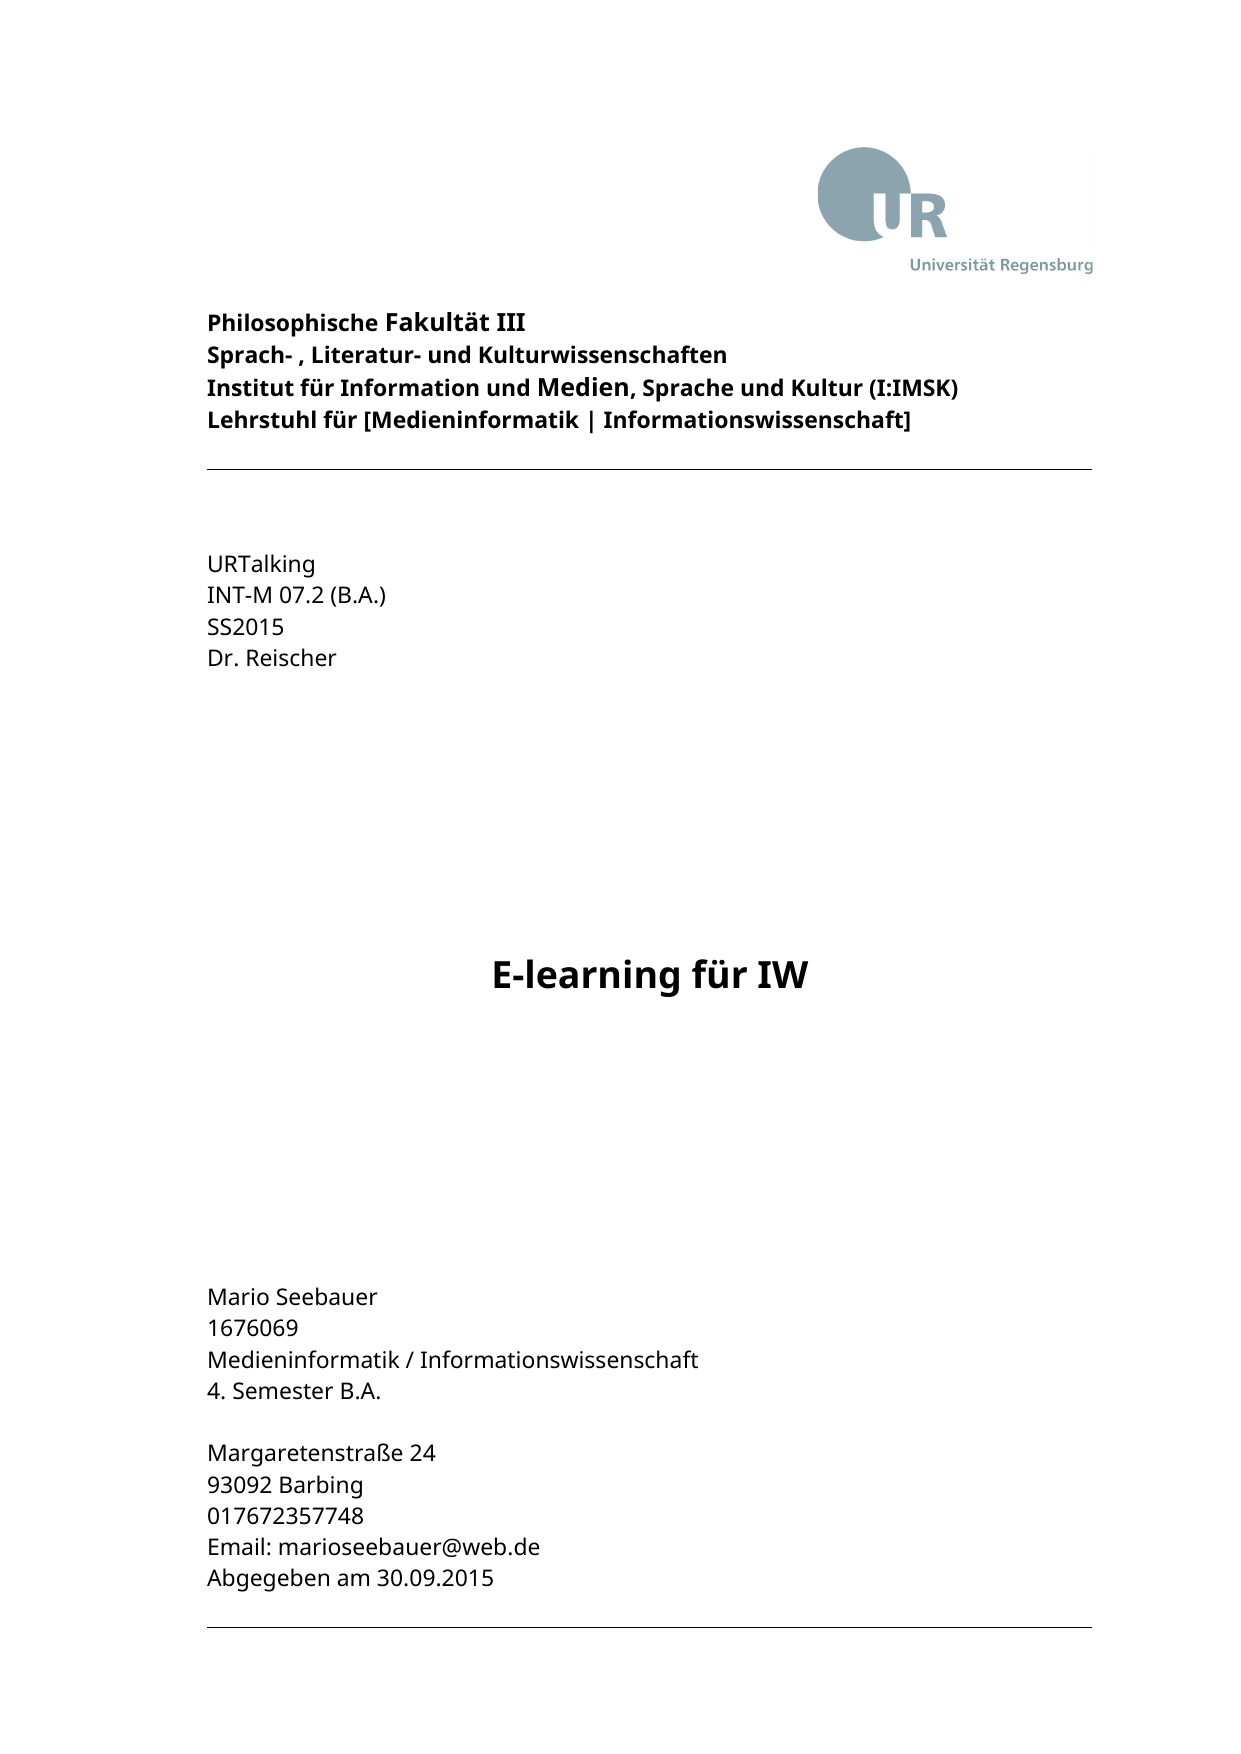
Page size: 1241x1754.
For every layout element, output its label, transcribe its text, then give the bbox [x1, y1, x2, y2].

text 1676069 [207, 1312, 1092, 1343]
text Dr. Reischer [207, 642, 1092, 673]
text Institut für Information und Medien, Sprache und Kultur (I:IMSK) Lehrstuhl für [Medieninformatik | Informationswissenschaft] [207, 370, 1092, 435]
text Medieninformatik / Informationswissenschaft [207, 1343, 1092, 1375]
text 93092 Barbing [207, 1468, 1092, 1500]
text 4. Semester B.A. [207, 1375, 1092, 1406]
text Mario Seebauer [207, 1281, 1092, 1312]
picture [817, 147, 1093, 274]
text INT-M 07.2 (B.A.) [207, 579, 1092, 611]
text SS2015 [207, 611, 1092, 642]
text URTalking [207, 548, 1092, 579]
text Email: marioseebauer@web.de [207, 1531, 1092, 1562]
title E-learning für IW [207, 948, 1092, 999]
text Margaretenstraße 24 [207, 1437, 1092, 1468]
text Sprach- , Literatur- und Kulturwissenschaften [207, 339, 1092, 370]
text 017672357748 [207, 1500, 1092, 1531]
text Abgegeben am 30.09.2015 [207, 1562, 1092, 1593]
text Philosophische Fakultät III [207, 304, 1092, 339]
